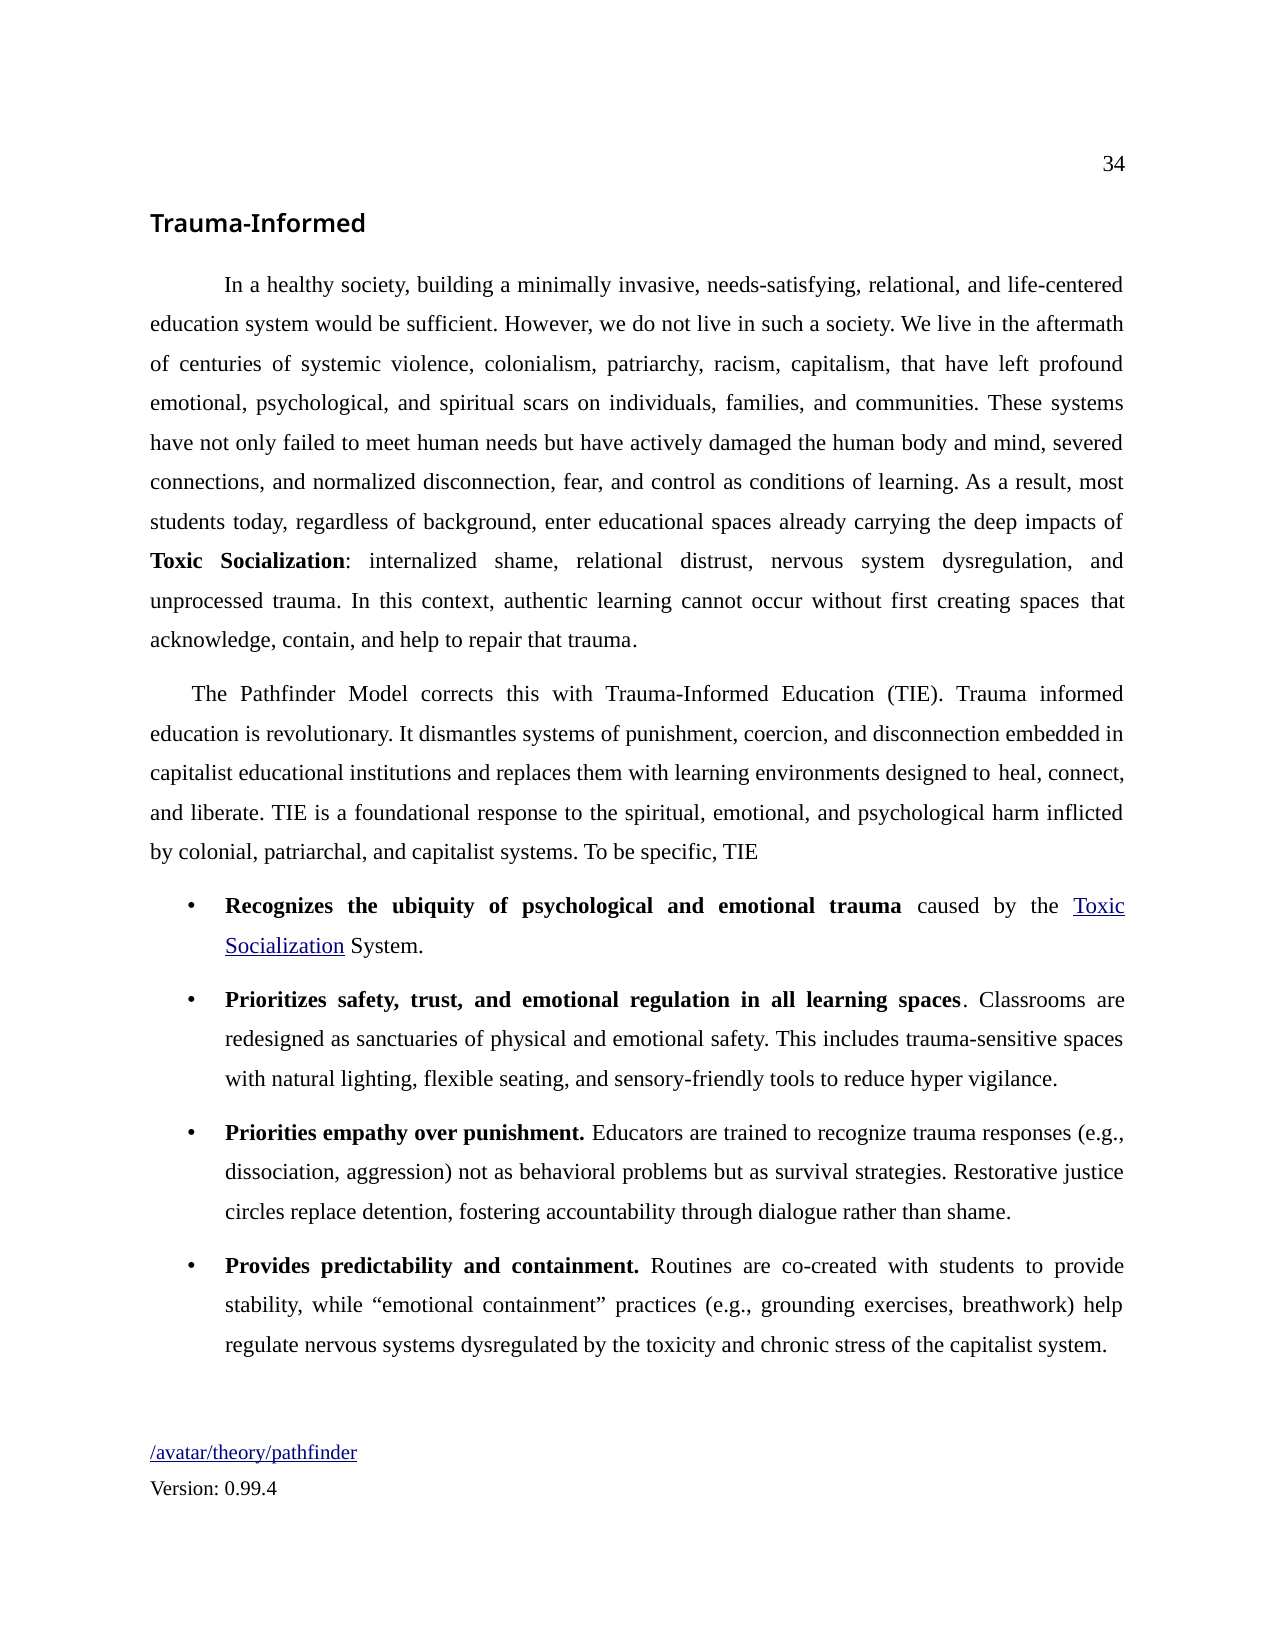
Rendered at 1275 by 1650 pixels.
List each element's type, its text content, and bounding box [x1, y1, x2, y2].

list Prioritizes safety, trust, and emotional regulation in all learning spaces. Classrooms are redesigned as sanctuaries of physical and emotional safety. This includes trauma-sensitive spaces with natural lighting, flexible seating, and sensory-friendly tools to reduce hyper vigilance. [187, 986, 1125, 1091]
list Provides predictability and containment. Routines are co-created with students to provide stability, while “emotional containment” practices (e.g., grounding exercises, breathwork) help regulate nervous systems dysregulated by the toxicity and chronic stress of the capitalist system. [187, 1252, 1125, 1357]
list Recognizes the ubiquity of psychological and emotional trauma caused by the Toxic Socialization System. [187, 892, 1125, 958]
list Priorities empathy over punishment. Educators are trained to recognize trauma responses (e.g., dissociation, aggression) not as behavioral problems but as survival strategies. Restorative justice circles replace detention, fostering accountability through dialogue rather than shame. [187, 1119, 1125, 1224]
text The Pathfinder Model corrects this with Trauma-Informed Education (TIE). Trauma informed education is revolutionary. It dismantles systems of punishment, coercion, and disconnection embedded in capitalist educational institutions and replaces them with learning environments designed to heal, connect, and liberate. TIE is a foundational response to the spiritual, emotional, and psychological harm inflicted by colonial, patriarchal, and capitalist systems. To be specific, TIE [150, 680, 1125, 864]
subtitle Trauma-Informed [150, 206, 1125, 240]
text In a healthy society, building a minimally invasive, needs-satisfying, relational, and life-centered education system would be sufficient. However, we do not live in such a society. We live in the aftermath of centuries of systemic violence, colonialism, patriarchy, racism, capitalism, that have left profound emotional, psychological, and spiritual scars on individuals, families, and communities. These systems have not only failed to meet human needs but have actively damaged the human body and mind, severed connections, and normalized disconnection, fear, and control as conditions of learning. As a result, most students today, regardless of background, enter educational spaces already carrying the deep impacts of Toxic Socialization: internalized shame, relational distrust, nervous system dysregulation, and unprocessed trauma. In this context, authentic learning cannot occur without first creating spaces that acknowledge, contain, and help to repair that trauma. [150, 271, 1125, 653]
